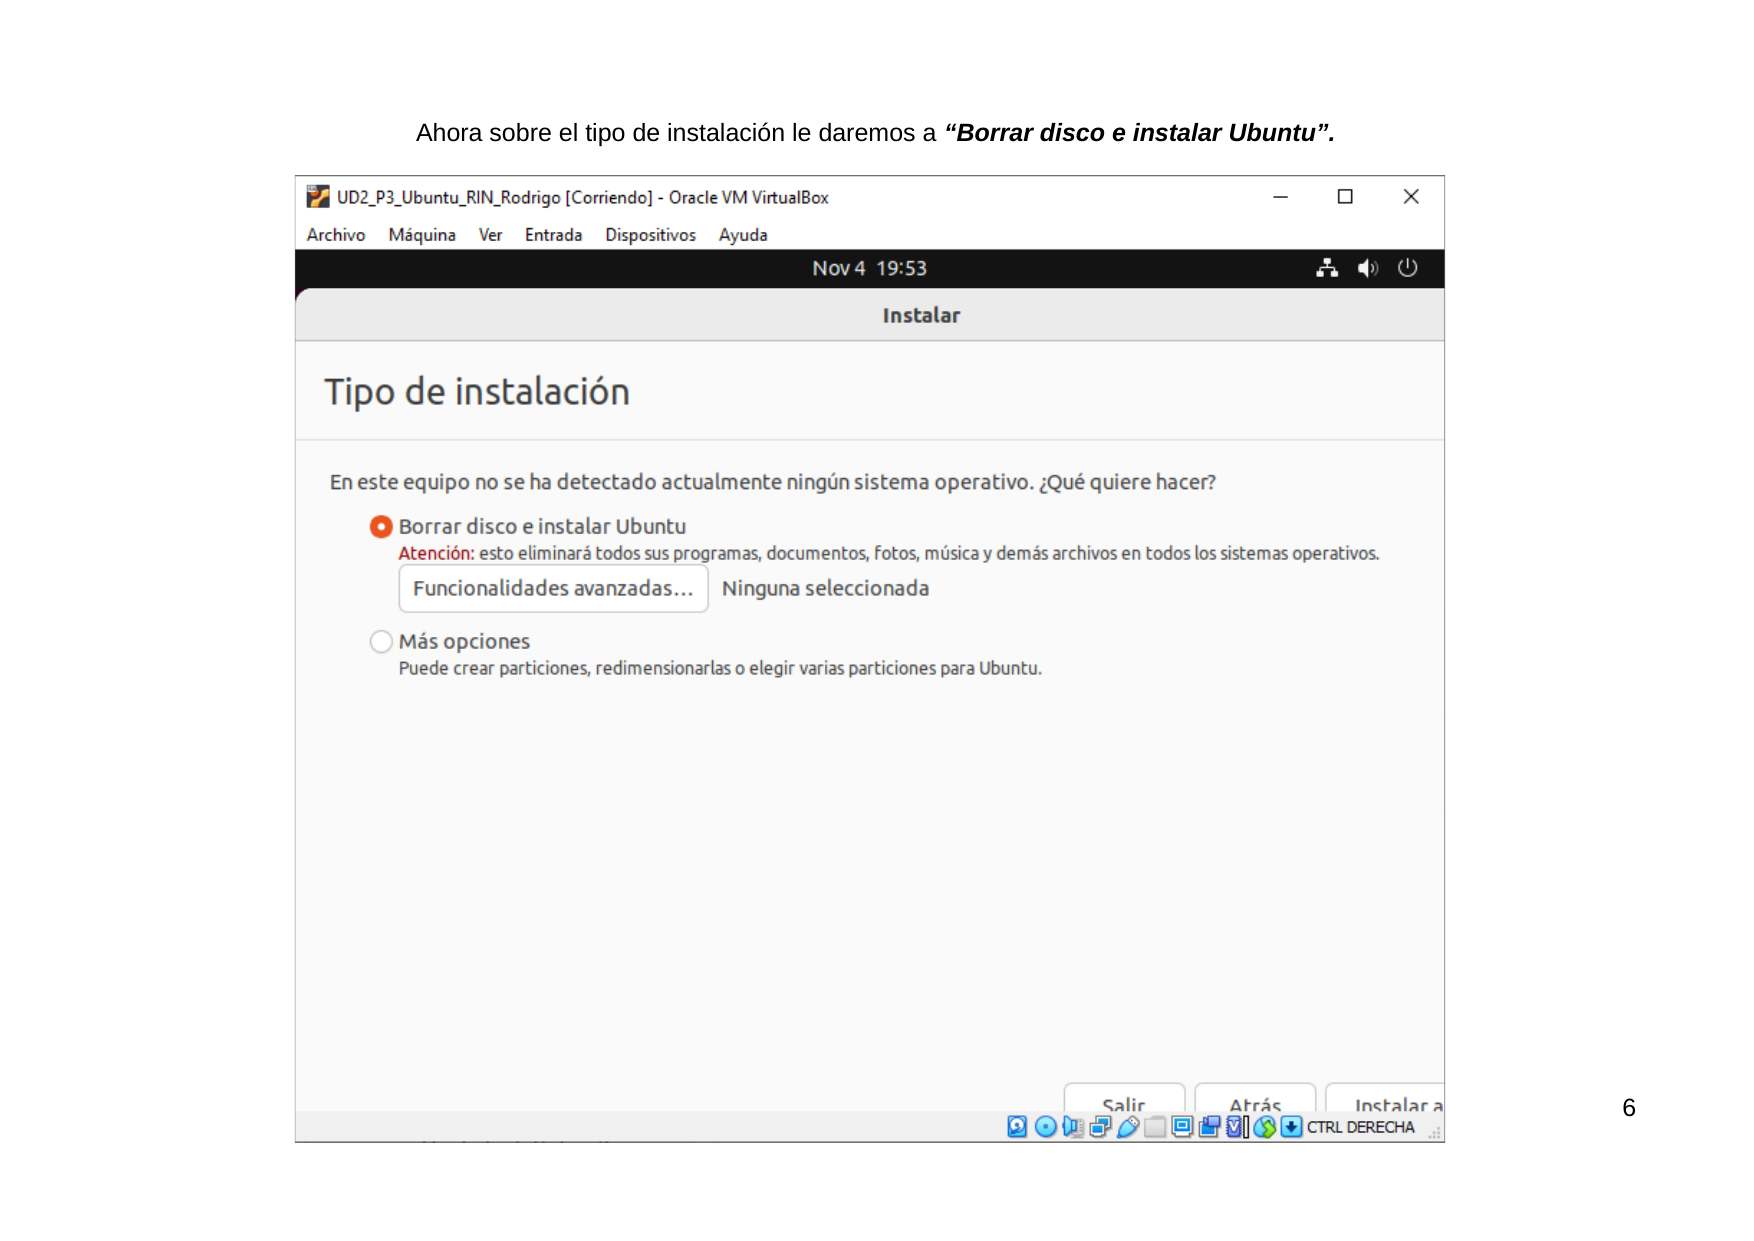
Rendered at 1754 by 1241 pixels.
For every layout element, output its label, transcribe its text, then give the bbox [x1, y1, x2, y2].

picture [294, 175, 1446, 1143]
text Ahora sobre el tipo de instalación le daremos a “Borrar disco e instalar Ubuntu”. [118, 118, 1636, 147]
